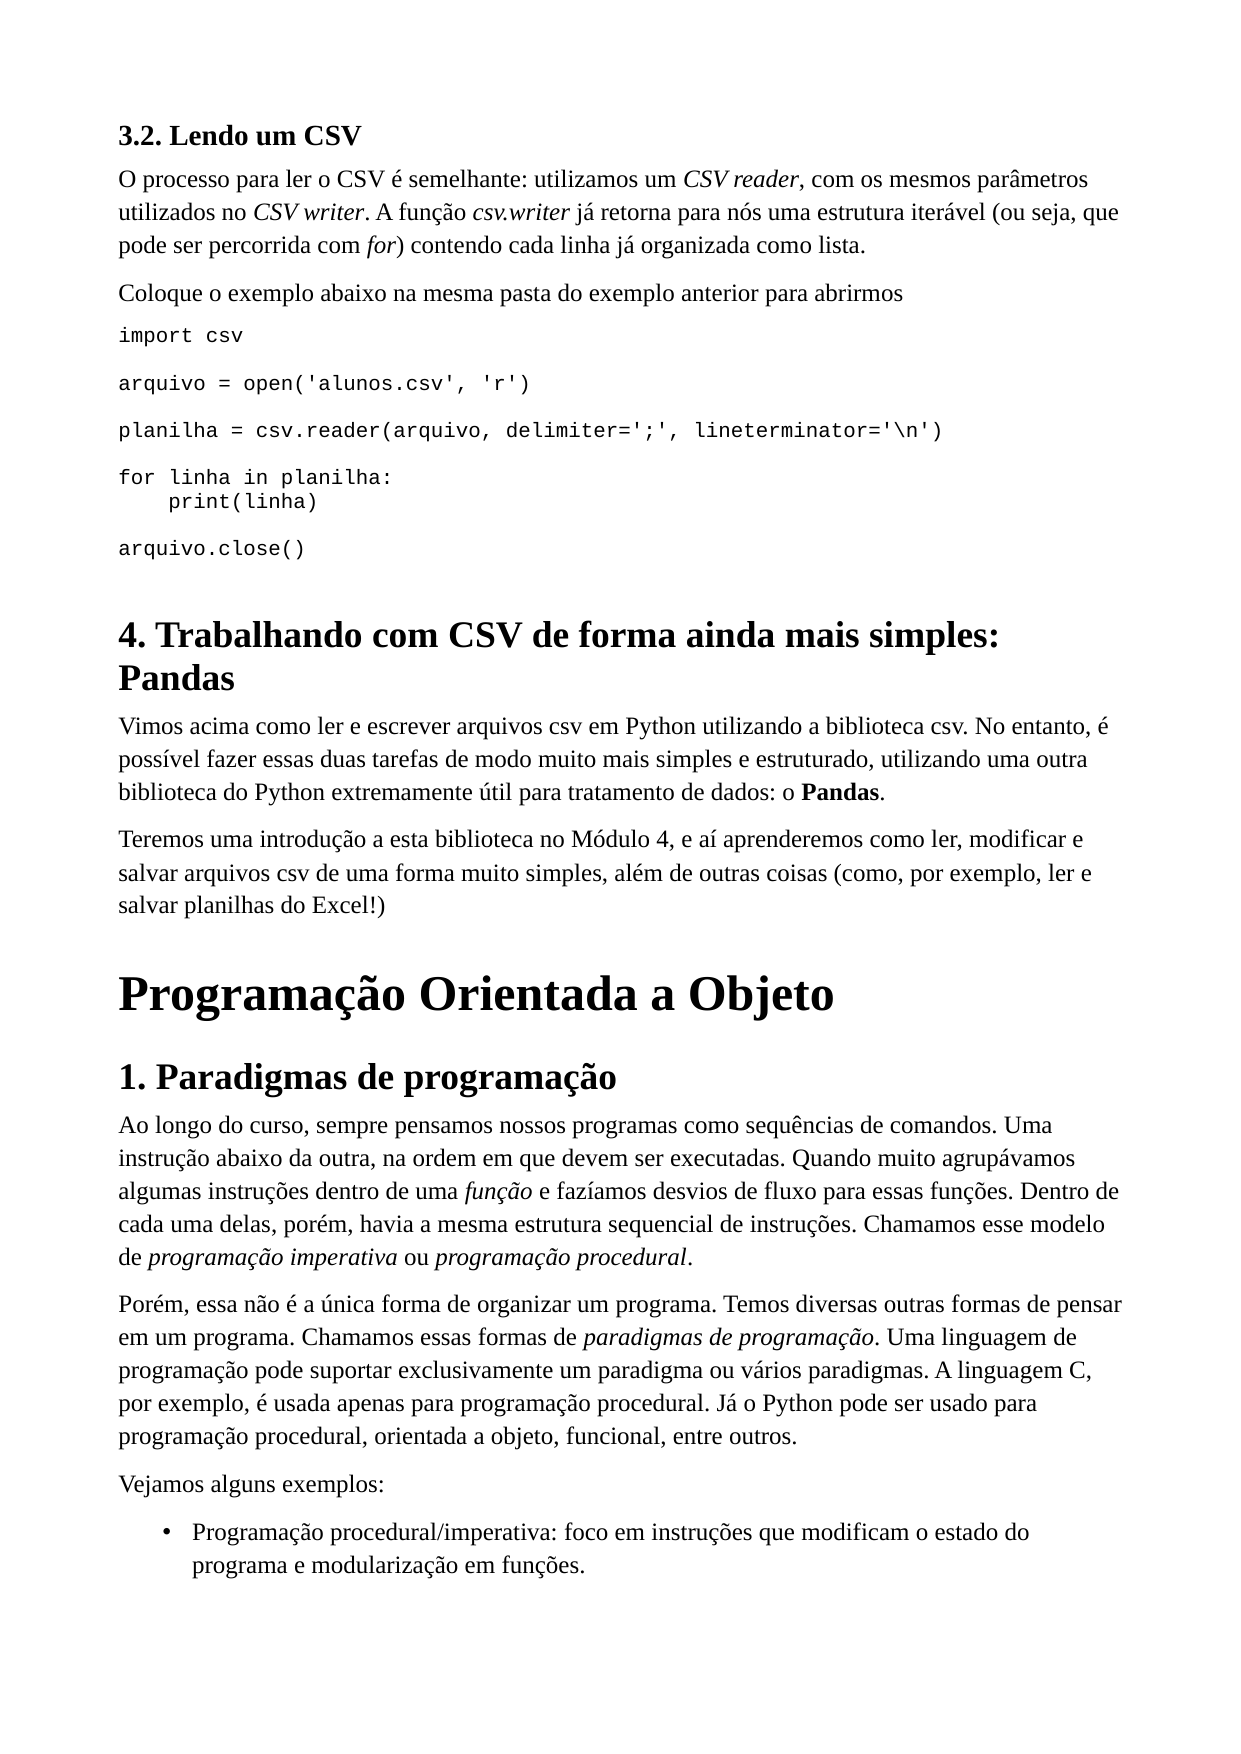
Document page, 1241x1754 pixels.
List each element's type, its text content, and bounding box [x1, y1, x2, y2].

text print(linha) [118, 491, 1122, 514]
list Programação procedural/imperativa: foco em instruções que modificam o estado do programa e modularização em funções. [162, 1517, 1122, 1578]
subtitle 1. Paradigmas de programação [118, 1054, 1122, 1097]
text import csv [118, 325, 1122, 349]
text Porém, essa não é a única forma de organizar um programa. Temos diversas outras formas de pensar em um programa. Chamamos essas formas de paradigmas de programação. Uma linguagem de programação pode suportar exclusivamente um paradigma ou vários paradigmas. A linguagem C, por exemplo, é usada apenas para programação procedural. Já o Python pode ser usado para programação procedural, orientada a objeto, funcional, entre outros. [118, 1289, 1122, 1450]
text arquivo = open('alunos.csv', 'r') [118, 373, 1122, 396]
text Vimos acima como ler e escrever arquivos csv em Python utilizando a biblioteca csv. No entanto, é possível fazer essas duas tarefas de modo muito mais simples e estruturado, utilizando uma outra biblioteca do Python extremamente útil para tratamento de dados: o Pandas. [118, 711, 1122, 806]
text O processo para ler o CSV é semelhante: utilizamos um CSV reader, com os mesmos parâmetros utilizados no CSV writer. A função csv.writer já retorna para nós uma estrutura iterável (ou seja, que pode ser percorrida com for) contendo cada linha já organizada como lista. [118, 164, 1122, 259]
text arquivo.close() [118, 538, 1122, 562]
subtitle 3.2. Lendo um CSV [118, 118, 1122, 152]
subtitle 4. Trabalhando com CSV de forma ainda mais simples: Pandas [118, 612, 1122, 698]
text Teremos uma introdução a esta biblioteca no Módulo 4, e aí aprenderemos como ler, modificar e salvar arquivos csv de uma forma muito simples, além de outras coisas (como, por exemplo, ler e salvar planilhas do Excel!) [118, 824, 1122, 919]
text Ao longo do curso, sempre pensamos nossos programas como sequências de comandos. Uma instrução abaixo da outra, na ordem em que devem ser executadas. Quando muito agrupávamos algumas instruções dentro de uma função e fazíamos desvios de fluxo para essas funções. Dentro de cada uma delas, porém, havia a mesma estrutura sequencial de instruções. Chamamos esse modelo de programação imperativa ou programação procedural. [118, 1110, 1122, 1271]
text Vejamos alguns exemplos: [118, 1469, 1122, 1498]
subtitle Programação Orientada a Objeto [118, 963, 1122, 1021]
text Coloque o exemplo abaixo na mesma pasta do exemplo anterior para abrirmos [118, 278, 1122, 307]
text planilha = csv.reader(arquivo, delimiter=';', lineterminator='\n') [118, 420, 1122, 444]
text for linha in planilha: [118, 467, 1122, 491]
